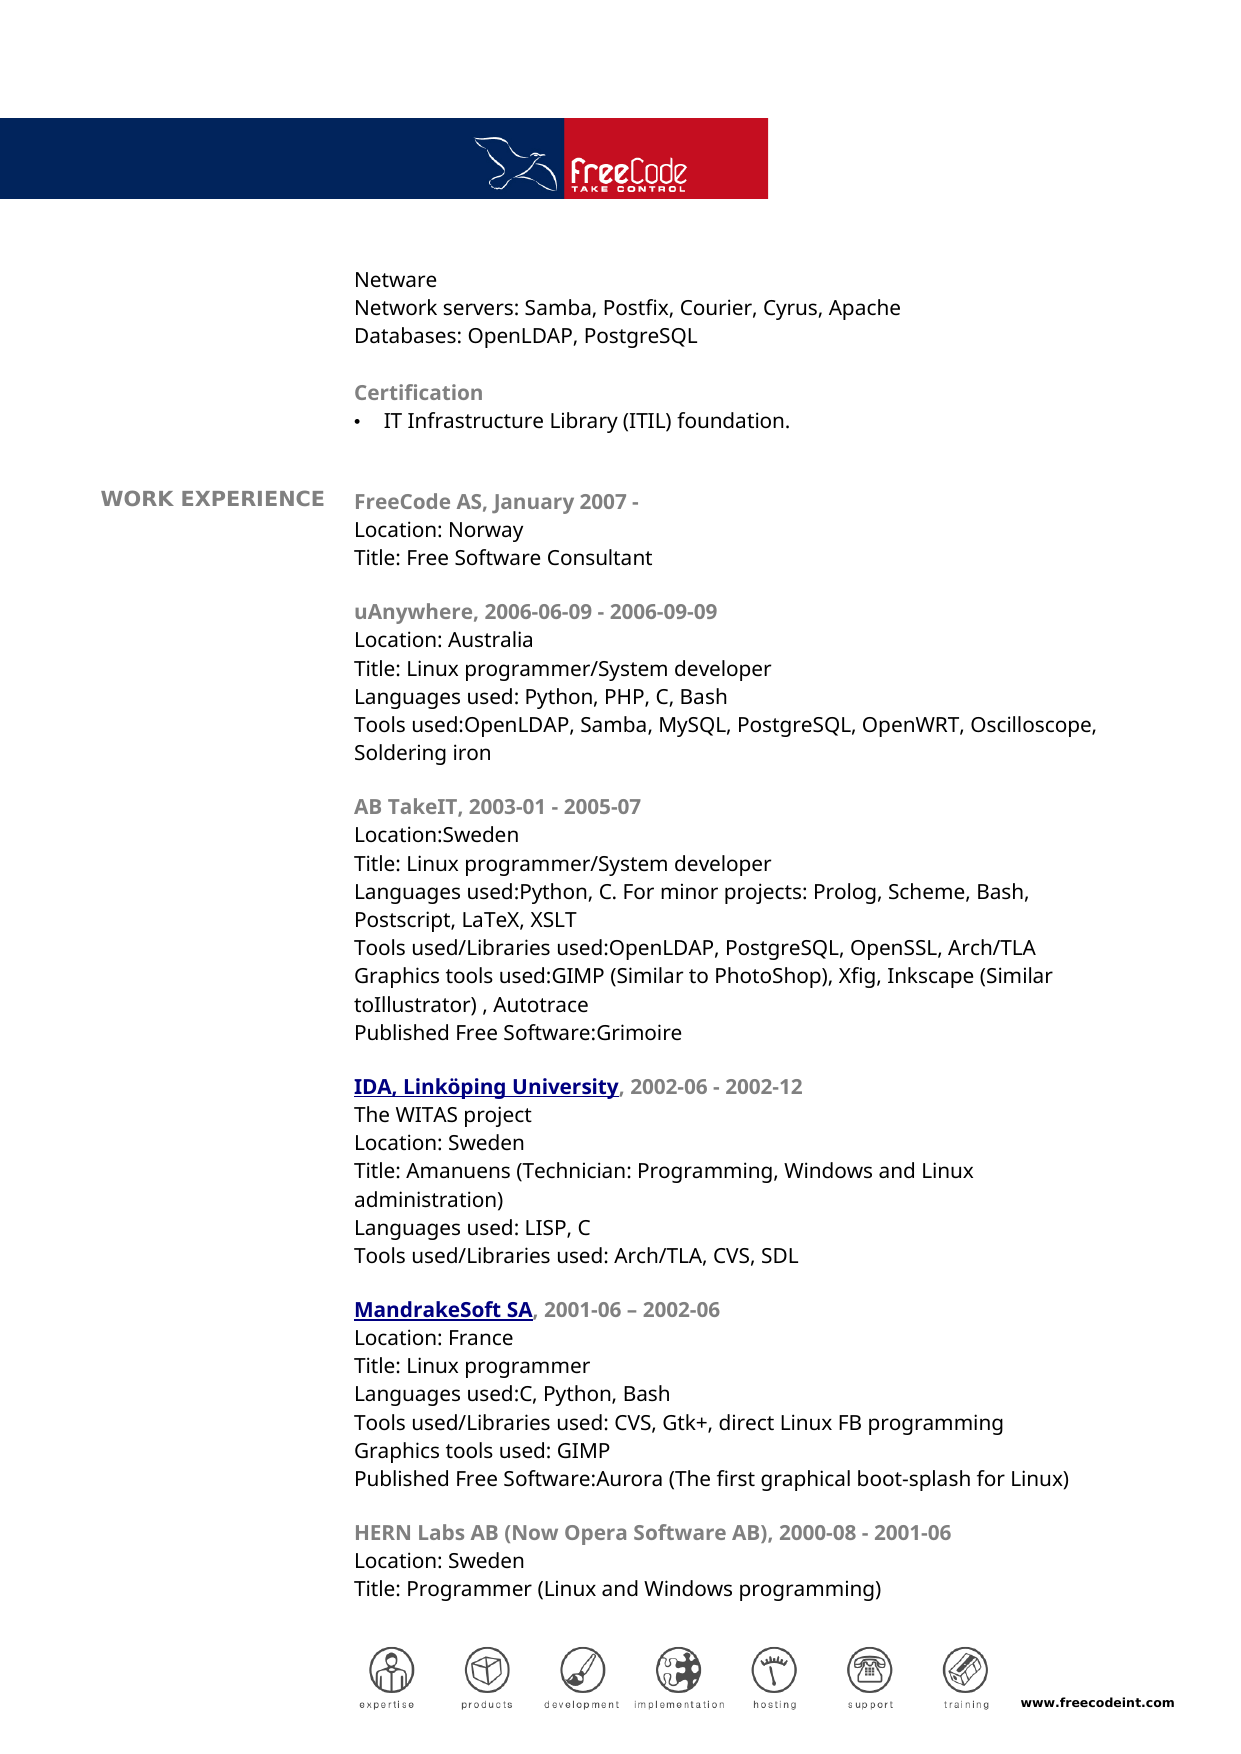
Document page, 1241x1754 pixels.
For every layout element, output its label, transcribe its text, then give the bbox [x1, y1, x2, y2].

table_cell [89, 459, 325, 487]
table_cell [354, 459, 1122, 487]
table_cell FreeCode AS, January 2007 - Location: Norway Title: Free Software Consultant uAnywhere, 2006-06-09 - 2006-09-09 Location: Australia Title: Linux programmer/System developer Languages used: Python, PHP, C, Bash Tools used:OpenLDAP, Samba, MySQL, PostgreSQL, OpenWRT, Oscilloscope, Soldering iron AB TakeIT, 2003-01 - 2005-07 Location:Sweden Title: Linux programmer/System developer Languages used:Python, C. For minor projects: Prolog, Scheme, Bash, Postscript, LaTeX, XSLT Tools used/Libraries used:OpenLDAP, PostgreSQL, OpenSSL, Arch/TLA Graphics tools used:GIMP (Similar to PhotoShop), Xfig, Inkscape (Similar toIllustrator) , Autotrace Published Free Software:Grimoire IDA, Linköping University, 2002-06 - 2002-12 The WITAS project Location: Sweden Title: Amanuens (Technician: Programming, Windows and Linux administration) Languages used: LISP, C Tools used/Libraries used: Arch/TLA, CVS, SDL MandrakeSoft SA, 2001-06 – 2002-06 Location: France Title: Linux programmer Languages used:C, Python, Bash Tools used/Libraries used: CVS, Gtk+, direct Linux FB programming Graphics tools used: GIMP Published Free Software:Aurora (The first graphical boot-splash for Linux) HERN Labs AB (Now Opera Software AB), 2000-08 - 2001-06 Location: Sweden Title: Programmer (Linux and Windows programming) [354, 487, 1122, 1603]
table_cell [89, 265, 325, 434]
table_cell [325, 459, 354, 487]
table_cell Netware Network servers: Samba, Postfix, Courier, Cyrus, Apache Databases: OpenLDAP, PostgreSQL Certification IT Infrastructure Library (ITIL) foundation. [354, 265, 1122, 434]
picture [0, 118, 769, 199]
table_cell [325, 435, 354, 459]
table_cell [325, 265, 354, 434]
table_cell WORK EXPERIENCE [89, 487, 325, 1603]
table_cell [354, 435, 1122, 459]
picture [355, 1636, 997, 1718]
table_cell [89, 435, 325, 459]
table_cell [325, 487, 354, 1603]
